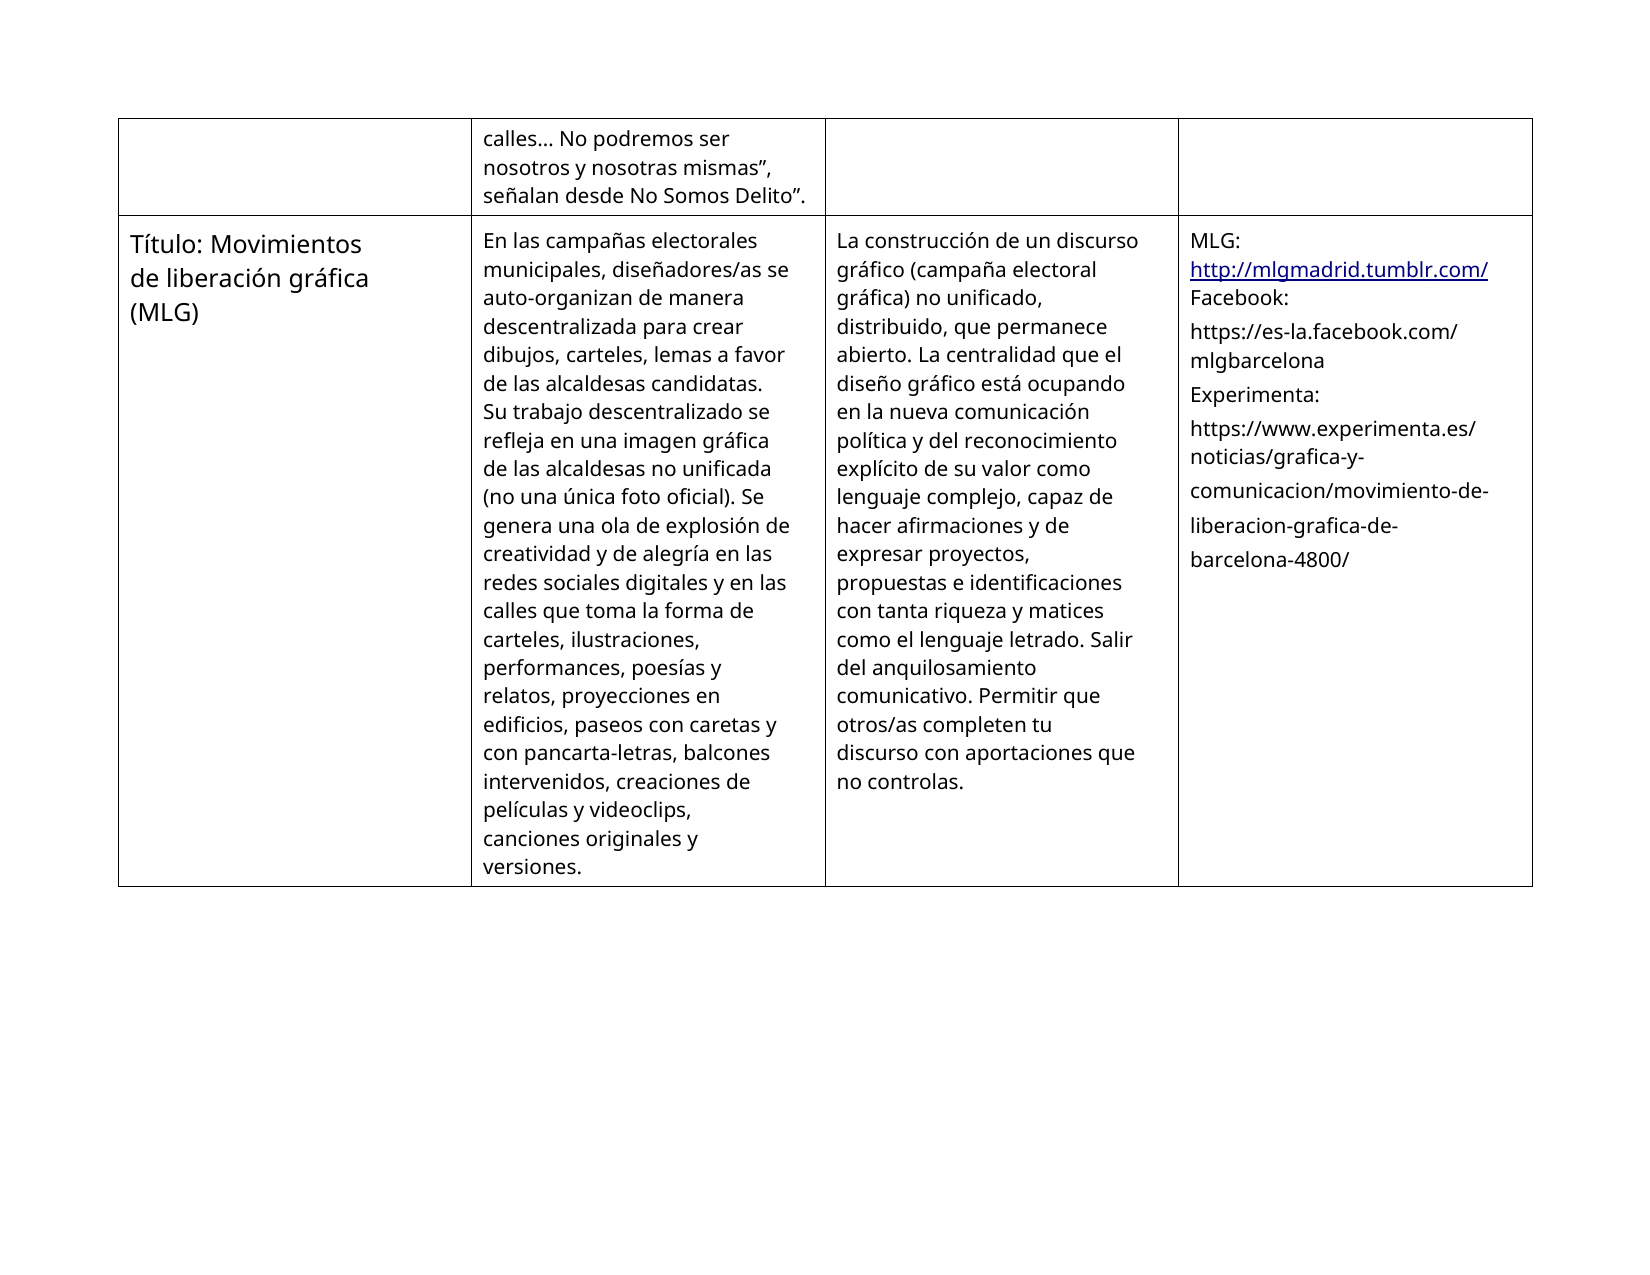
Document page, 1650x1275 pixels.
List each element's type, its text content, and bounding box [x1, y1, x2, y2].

table_cell Título: Movimientos de liberación gráfica (MLG) [119, 216, 471, 886]
table_cell La construcción de un discurso gráfico (campaña electoral gráfica) no unificado, distribuido, que permanece abierto. La centralidad que el diseño gráfico está ocupando en la nueva comunicación política y del reconocimiento explícito de su valor como lenguaje complejo, capaz de hacer afirmaciones y de expresar proyectos, propuestas e identificaciones con tanta riqueza y matices como el lenguaje letrado. Salir del anquilosamiento comunicativo. Permitir que otros/as completen tu discurso con aportaciones que no controlas. [826, 216, 1178, 886]
table_cell En las campañas electorales municipales, diseñadores/as se auto-organizan de manera descentralizada para crear dibujos, carteles, lemas a favor de las alcaldesas candidatas. Su trabajo descentralizado se refleja en una imagen gráfica de las alcaldesas no unificada (no una única foto oficial). Se genera una ola de explosión de creatividad y de alegría en las redes sociales digitales y en las calles que toma la forma de carteles, ilustraciones, performances, poesías y relatos, proyecciones en edificios, paseos con caretas y con pancarta-letras, balcones intervenidos, creaciones de películas y videoclips, canciones originales y versiones. [472, 216, 825, 886]
table_cell calles… No podremos ser nosotros y nosotras mismas”, señalan desde No Somos Delito”. [472, 119, 825, 215]
table_cell [1179, 119, 1532, 215]
table_cell [826, 119, 1178, 215]
table_cell MLG: http://mlgmadrid.tumblr.com/ Facebook: https://es-la.facebook.com/mlgbarcelona Experimenta: https://www.experimenta.es/noticias/grafica-y- comunicacion/movimiento-de- liberacion-grafica-de- barcelona-4800/ [1179, 216, 1532, 886]
table_cell [119, 119, 471, 215]
